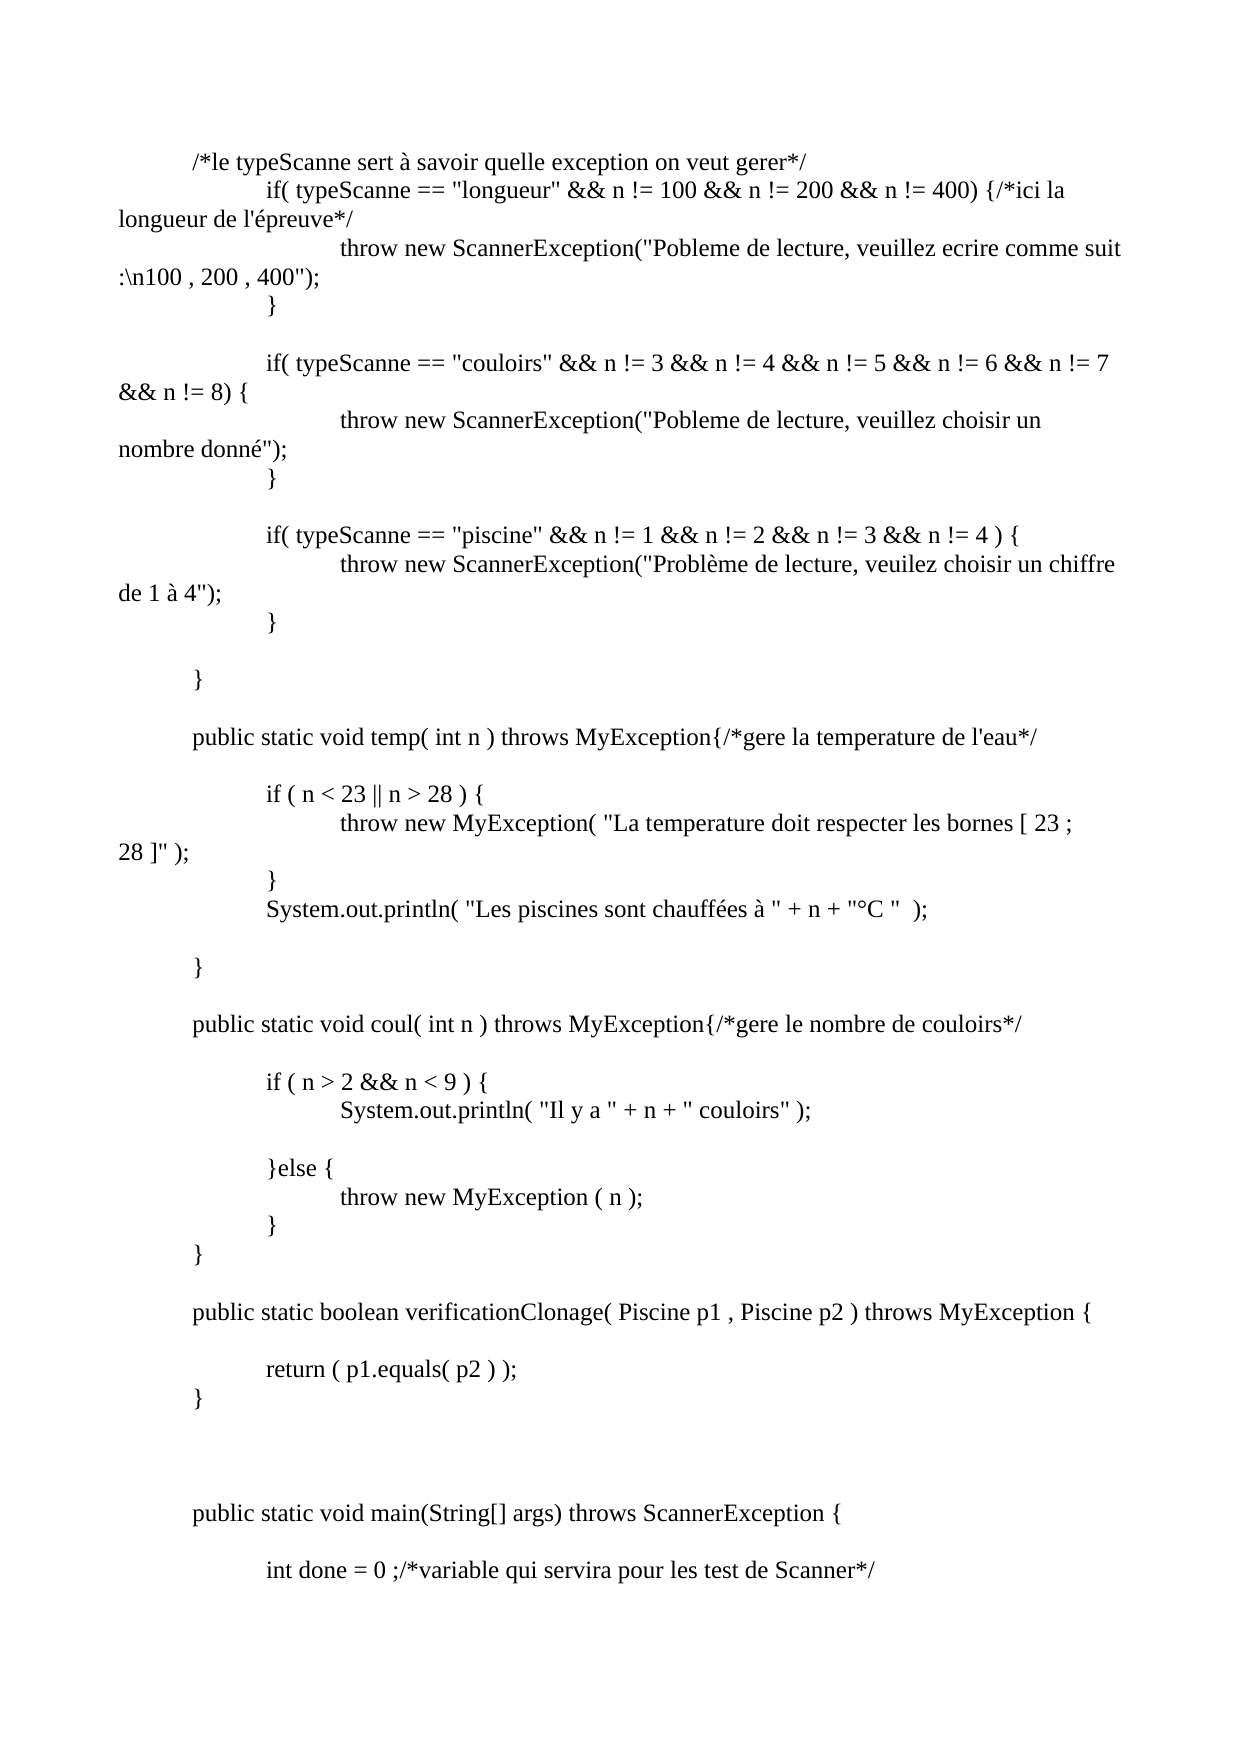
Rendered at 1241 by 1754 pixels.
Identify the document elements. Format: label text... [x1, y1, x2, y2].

text if( typeScanne == "couloirs" && n != 3 && n != 4 && n != 5 && n != 6 && n != 7 && n != 8) { [118, 348, 1122, 406]
text System.out.println( "Les piscines sont chauffées à " + n + "°C " ); [118, 894, 1122, 923]
text public static boolean verificationClonage( Piscine p1 , Piscine p2 ) throws MyException { [118, 1297, 1122, 1326]
text } [118, 952, 1122, 981]
text public static void coul( int n ) throws MyException{/*gere le nombre de couloirs*/ [118, 1009, 1122, 1038]
text if ( n < 23 || n > 28 ) { [118, 779, 1122, 808]
text throw new ScannerException("Pobleme de lecture, veuillez choisir un nombre donné"); [118, 406, 1122, 463]
text System.out.println( "Il y a " + n + " couloirs" ); [118, 1096, 1122, 1124]
text } [118, 1239, 1122, 1268]
text /*le typeScanne sert à savoir quelle exception on veut gerer*/ [118, 147, 1122, 176]
text int done = 0 ;/*variable qui servira pour les test de Scanner*/ [118, 1556, 1122, 1584]
text if( typeScanne == "longueur" && n != 100 && n != 200 && n != 400) {/*ici la longueur de l'épreuve*/ [118, 176, 1122, 233]
text if ( n > 2 && n < 9 ) { [118, 1067, 1122, 1096]
text } [118, 607, 1122, 636]
text return ( p1.equals( p2 ) ); [118, 1354, 1122, 1383]
text throw new MyException( "La temperature doit respecter les bornes [ 23 ; 28 ]" ); [118, 808, 1122, 866]
text throw new MyException ( n ); [118, 1182, 1122, 1211]
text } [118, 291, 1122, 319]
text public static void temp( int n ) throws MyException{/*gere la temperature de l'eau*/ [118, 722, 1122, 751]
text public static void main(String[] args) throws ScannerException { [118, 1498, 1122, 1527]
text } [118, 866, 1122, 894]
text throw new ScannerException("Problème de lecture, veuilez choisir un chiffre de 1 à 4"); [118, 549, 1122, 607]
text } [118, 1211, 1122, 1239]
text throw new ScannerException("Pobleme de lecture, veuillez ecrire comme suit :\n100 , 200 , 400"); [118, 233, 1122, 291]
text } [118, 463, 1122, 492]
text if( typeScanne == "piscine" && n != 1 && n != 2 && n != 3 && n != 4 ) { [118, 521, 1122, 549]
text }else { [118, 1153, 1122, 1182]
text } [118, 1383, 1122, 1412]
text } [118, 664, 1122, 693]
